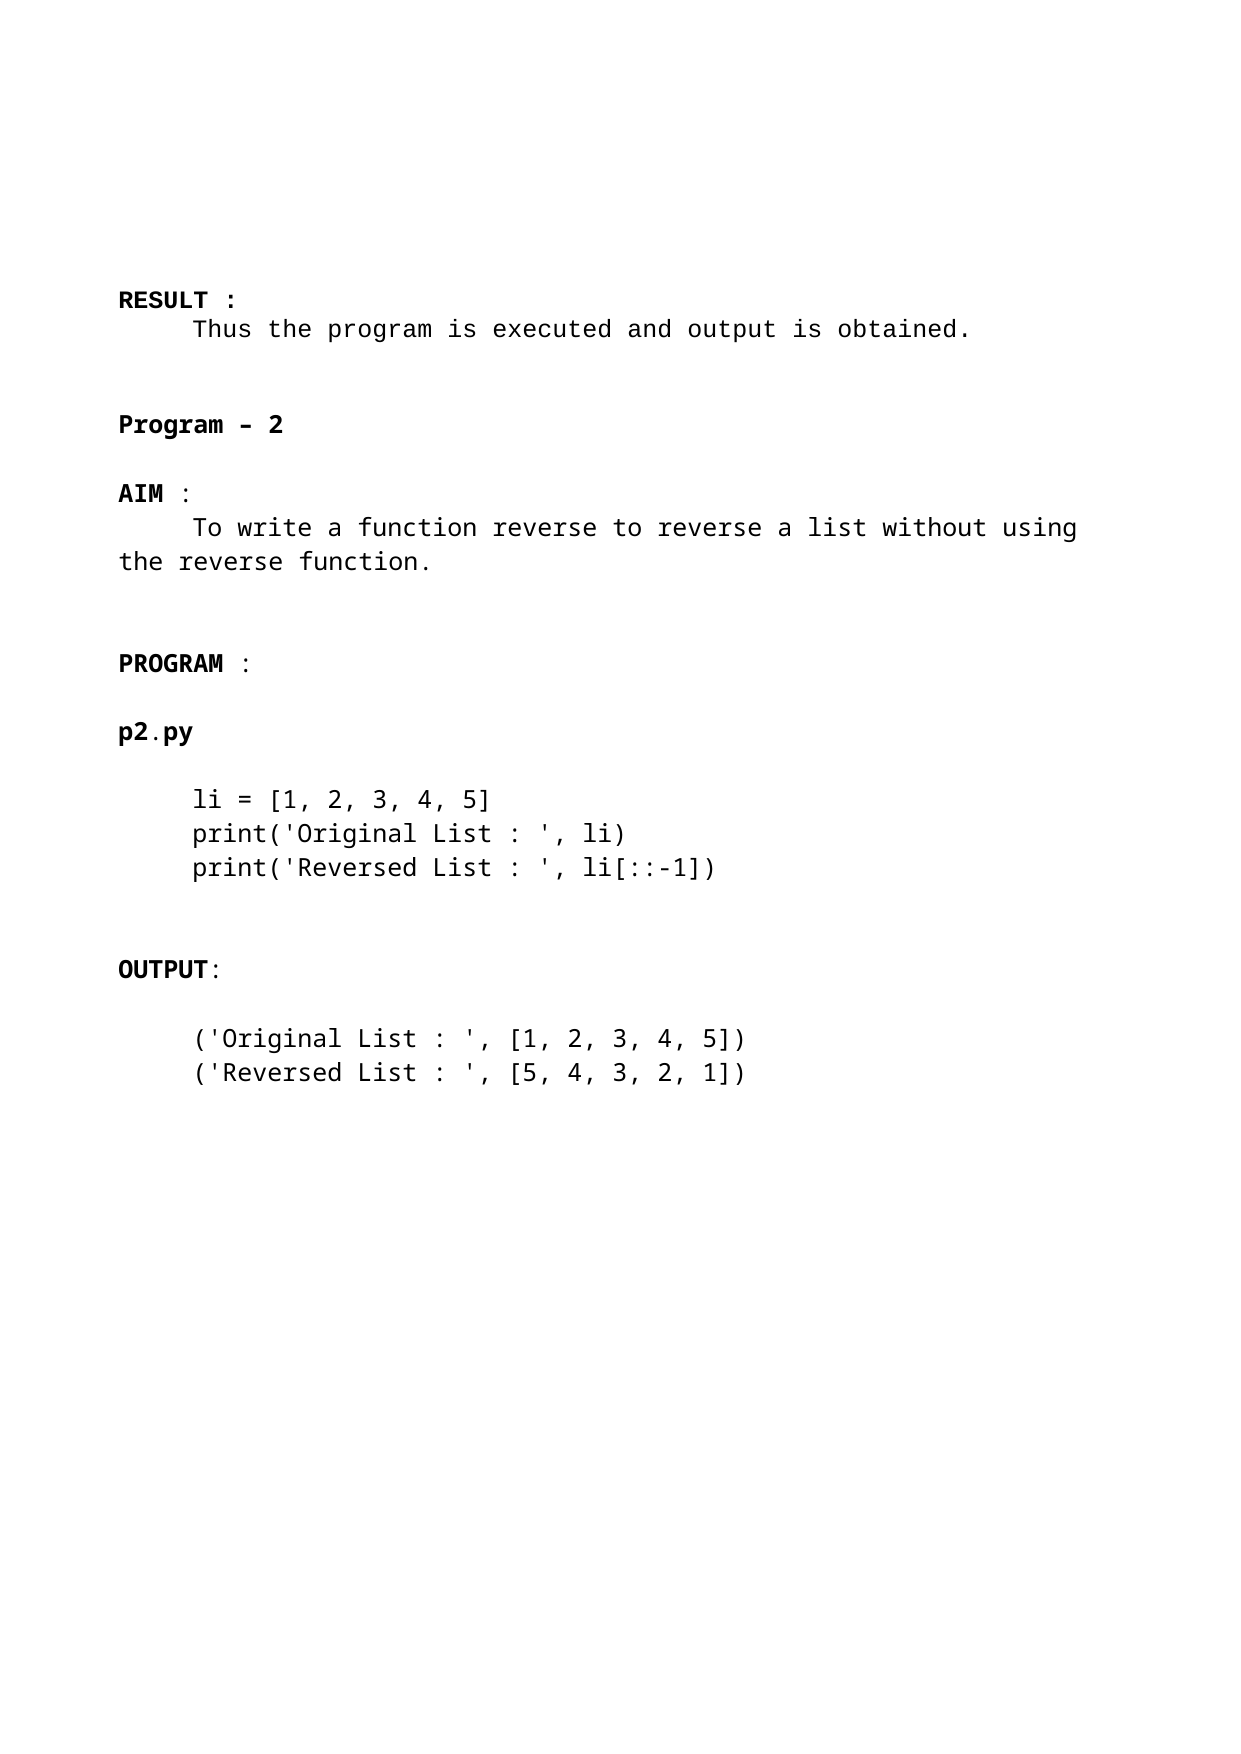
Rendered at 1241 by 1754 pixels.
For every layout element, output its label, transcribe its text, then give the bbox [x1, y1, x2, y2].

text print('Original List : ', li) [118, 816, 1122, 850]
text ('Original List : ', [1, 2, 3, 4, 5]) [118, 1020, 1122, 1054]
text OUTPUT: [118, 952, 1122, 986]
text Program – 2 [118, 407, 1122, 441]
text print('Reversed List : ', li[::-1]) [118, 850, 1122, 884]
text AIM : [118, 475, 1122, 509]
text PROGRAM : [118, 646, 1122, 680]
text p2.py [118, 714, 1122, 748]
text To write a function reverse to reverse a list without using the reverse function. [118, 509, 1122, 577]
text ('Reversed List : ', [5, 4, 3, 2, 1]) [118, 1054, 1122, 1088]
text li = [1, 2, 3, 4, 5] [118, 782, 1122, 816]
text Thus the program is executed and output is obtained. [118, 316, 1122, 345]
text RESULT : [118, 288, 1122, 316]
